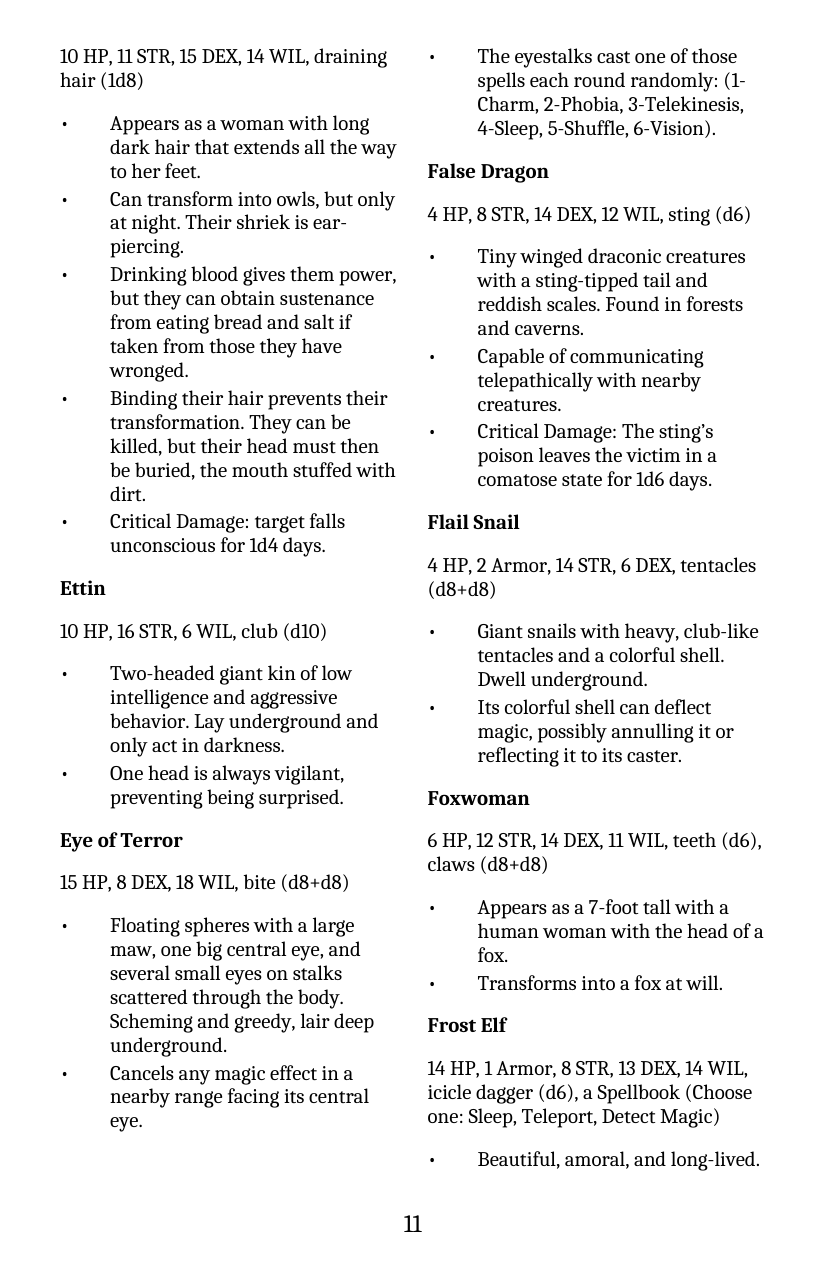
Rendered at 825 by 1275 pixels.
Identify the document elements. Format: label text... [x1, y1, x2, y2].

list Its colorful shell can deflect magic, possibly annulling it or reflecting it to its caster. [427, 696, 765, 768]
text Eye of Terror [60, 828, 397, 852]
text 6 HP, 12 STR, 14 DEX, 11 WIL, teeth (d6), claws (d8+d8) [427, 829, 765, 877]
text 4 HP, 2 Armor, 14 STR, 6 DEX, tentacles (d8+d8) [427, 553, 765, 601]
text False Dragon [427, 159, 765, 183]
list Drinking blood gives them power, but they can obtain sustenance from eating bread and salt if taken from those they have wronged. [60, 263, 397, 383]
list Critical Damage: target falls unconscious for 1d4 days. [60, 510, 397, 558]
list Capable of communicating telepathically with nearby creatures. [427, 344, 765, 416]
list Transforms into a fox at will. [427, 971, 765, 995]
list Beautiful, amoral, and long-lived. [427, 1147, 765, 1171]
text 4 HP, 8 STR, 14 DEX, 12 WIL, sting (d6) [427, 202, 765, 226]
text Frost Elf [427, 1014, 765, 1038]
list Can transform into owls, but only at night. Their shriek is ear-piercing. [60, 187, 397, 259]
text 14 HP, 1 Armor, 8 STR, 13 DEX, 14 WIL, icicle dagger (d6), a Spellbook (Choose one: Sleep, Teleport, Detect Magic) [427, 1057, 765, 1129]
text Flail Snail [427, 511, 765, 535]
list Appears as a woman with long dark hair that extends all the way to her feet. [60, 112, 397, 183]
text 15 HP, 8 DEX, 18 WIL, bite (d8+d8) [60, 871, 397, 895]
list Appears as a 7-foot tall with a human woman with the head of a fox. [427, 896, 765, 968]
list Two-headed giant kin of low intelligence and aggressive behavior. Lay underground and only act in darkness. [60, 662, 397, 758]
list Floating spheres with a large maw, one big central eye, and several small eyes on stalks scattered through the body. Scheming and greedy, lair deep underground. [60, 914, 397, 1057]
text 10 HP, 11 STR, 15 DEX, 14 WIL, draining hair (1d8) [60, 45, 397, 93]
list One head is always vigilant, preventing being surprised. [60, 762, 397, 809]
list The eyestalks cast one of those spells each round randomly: (1-Charm, 2-Phobia, 3-Telekinesis, 4-Sleep, 5-Shuffle, 6-Vision). [427, 45, 765, 141]
list Tiny winged draconic creatures with a sting-tipped tail and reddish scales. Found in forests and caverns. [427, 245, 765, 341]
list Binding their hair prevents their transformation. They can be killed, but their head must then be buried, the mouth stuffed with dirt. [60, 386, 397, 506]
text Foxwoman [427, 786, 765, 810]
list Cancels any magic effect in a nearby range facing its central eye. [60, 1061, 397, 1133]
list Critical Damage: The sting’s poison leaves the victim in a comatose state for 1d6 days. [427, 420, 765, 492]
text Ettin [60, 577, 397, 601]
text 10 HP, 16 STR, 6 WIL, club (d10) [60, 619, 397, 643]
list Giant snails with heavy, club-like tentacles and a colorful shell. Dwell underground. [427, 620, 765, 692]
